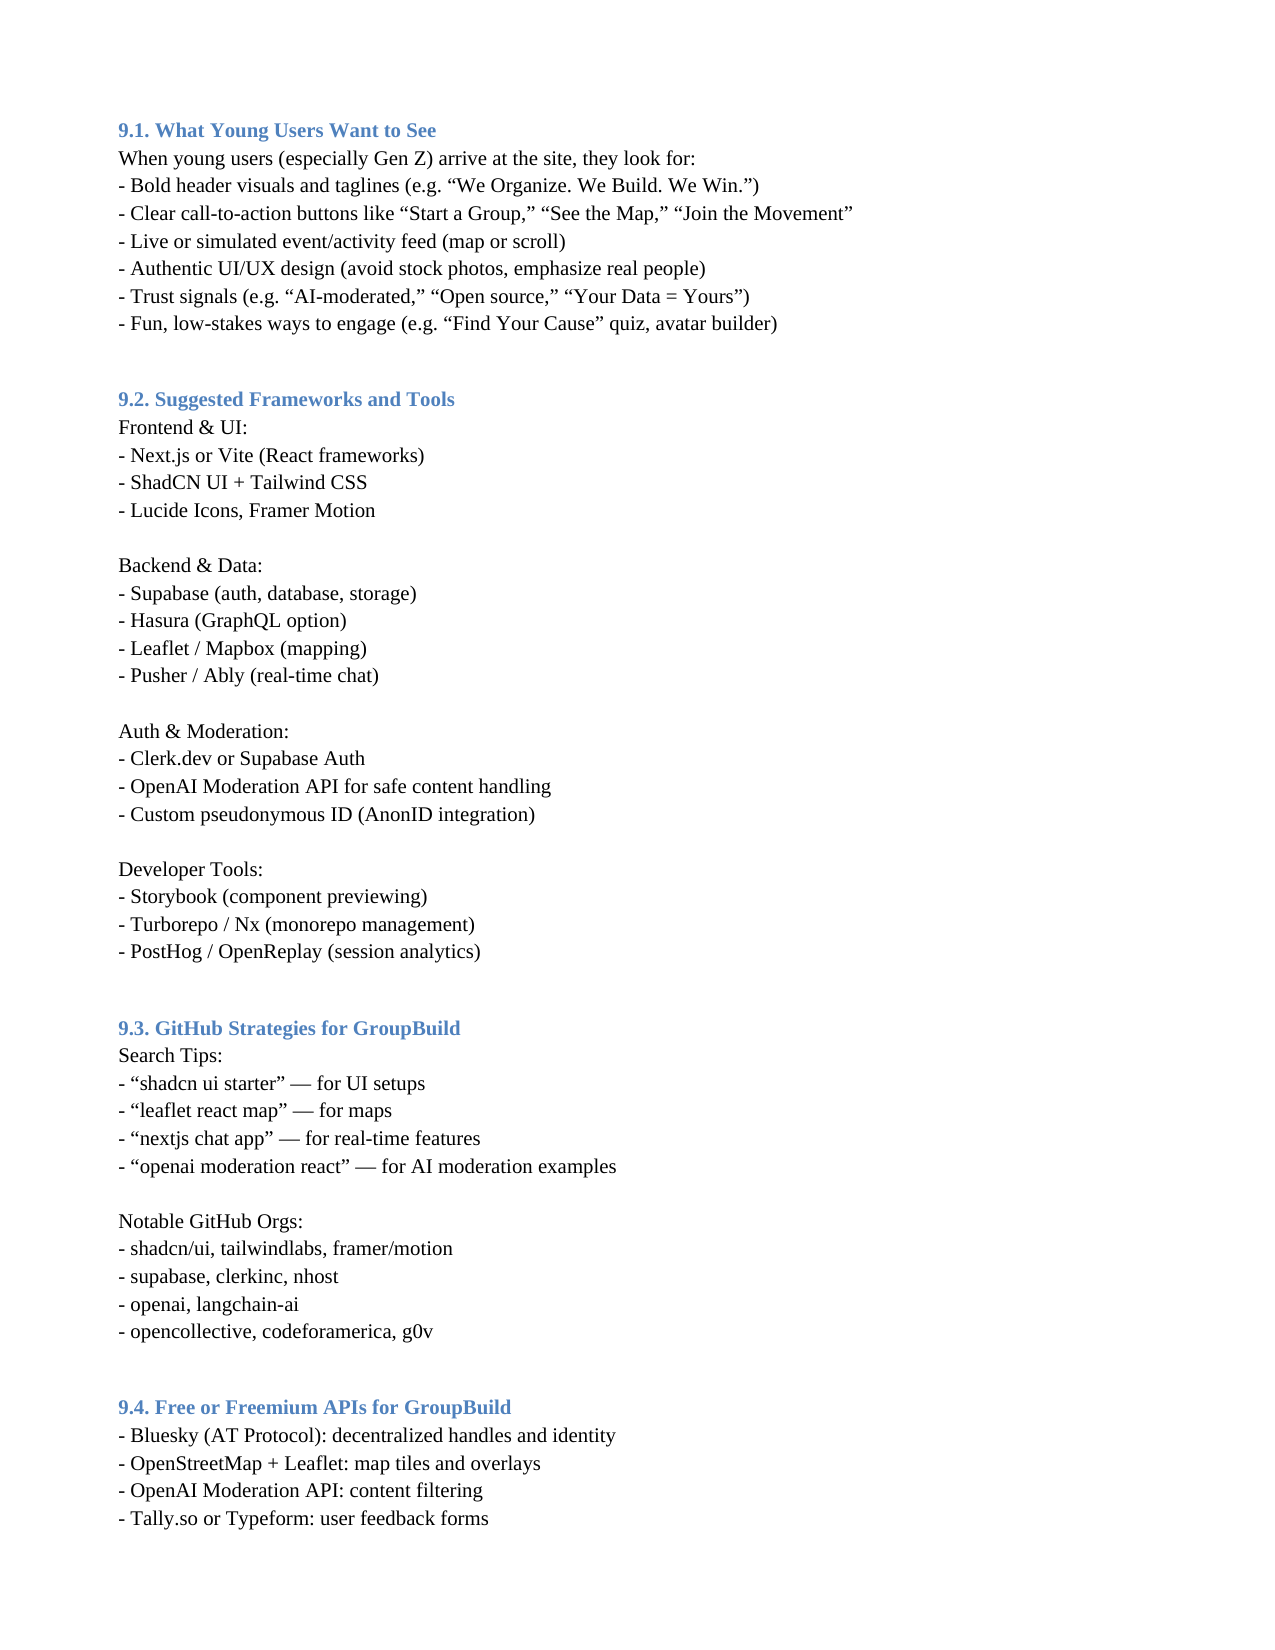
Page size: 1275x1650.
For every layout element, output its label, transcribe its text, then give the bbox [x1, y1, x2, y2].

text Frontend & UI: - Next.js or Vite (React frameworks) - ShadCN UI + Tailwind CSS - Lucide Icons, Framer Motion Backend & Data: - Supabase (auth, database, storage) - Hasura (GraphQL option) - Leaflet / Mapbox (mapping) - Pusher / Ably (real-time chat) Auth & Moderation: - Clerk.dev or Supabase Auth - OpenAI Moderation API for safe content handling - Custom pseudonymous ID (AnonID integration) Developer Tools: - Storybook (component previewing) - Turborepo / Nx (monorepo management) - PostHog / OpenReplay (session analytics) [118, 415, 1157, 991]
subtitle 9.2. Suggested Frameworks and Tools [118, 387, 1157, 411]
subtitle 9.3. GitHub Strategies for GroupBuild [118, 1016, 1157, 1039]
text When young users (especially Gen Z) arrive at the site, they look for: - Bold header visuals and taglines (e.g. “We Organize. We Build. We Win.”) - Clear call-to-action buttons like “Start a Group,” “See the Map,” “Join the Movement” - Live or simulated event/activity feed (map or scroll) - Authentic UI/UX design (avoid stock photos, emphasize real people) - Trust signals (e.g. “AI-moderated,” “Open source,” “Your Data = Yours”) - Fun, low-stakes ways to engage (e.g. “Find Your Cause” quiz, avatar builder) [118, 146, 1157, 363]
subtitle 9.4. Free or Freemium APIs for GroupBuild [118, 1395, 1157, 1419]
text - Bluesky (AT Protocol): decentralized handles and identity - OpenStreetMap + Leaflet: map tiles and overlays - OpenAI Moderation API: content filtering - Tally.so or Typeform: user feedback forms [118, 1423, 1157, 1530]
subtitle 9.1. What Young Users Want to See [118, 118, 1157, 142]
text Search Tips: - “shadcn ui starter” — for UI setups - “leaflet react map” — for maps - “nextjs chat app” — for real-time features - “openai moderation react” — for AI moderation examples Notable GitHub Orgs: - shadcn/ui, tailwindlabs, framer/motion - supabase, clerkinc, nhost - openai, langchain-ai - opencollective, codeforamerica, g0v [118, 1043, 1157, 1371]
